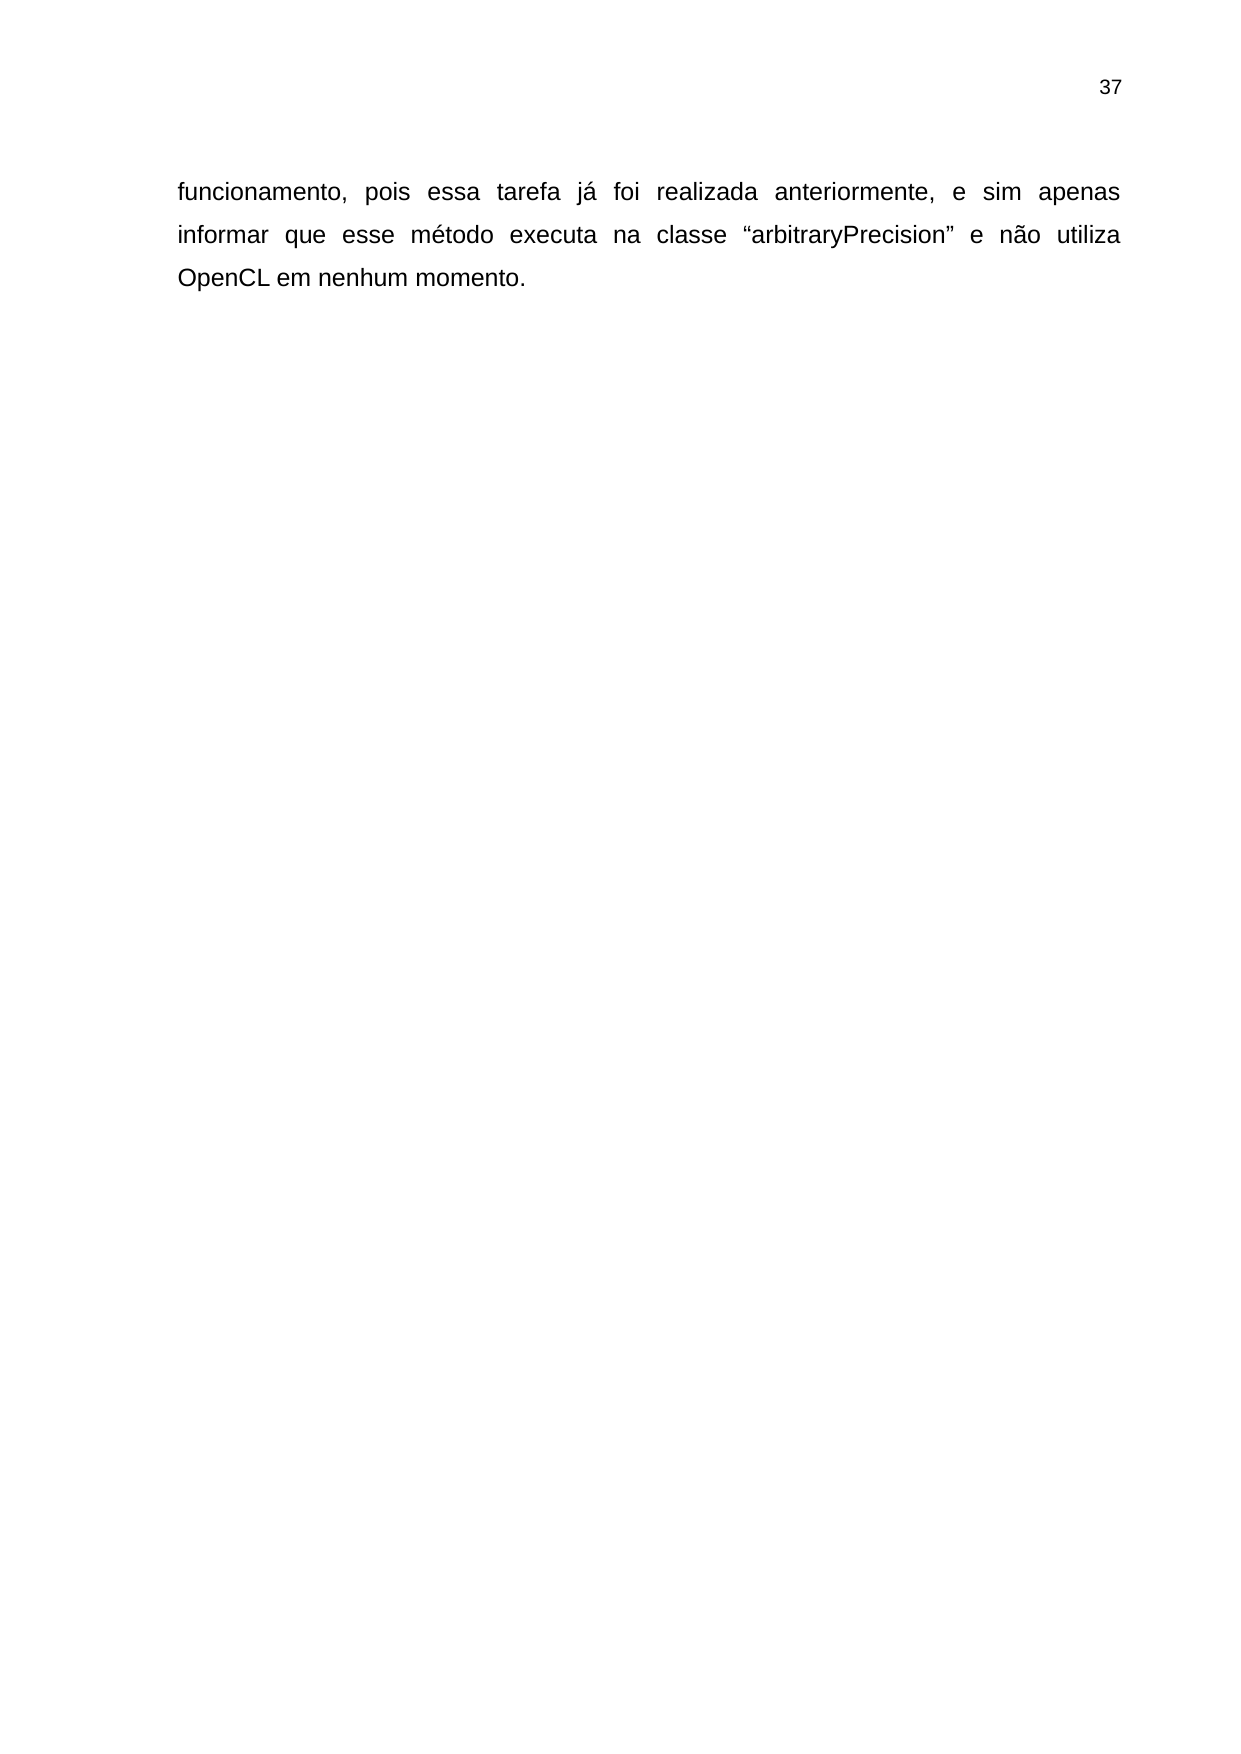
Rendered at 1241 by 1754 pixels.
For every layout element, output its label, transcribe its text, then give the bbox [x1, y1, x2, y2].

text funcionamento, pois essa tarefa já foi realizada anteriormente, e sim apenas informar que esse método executa na classe “arbitraryPrecision” e não utiliza OpenCL em nenhum momento. [177, 177, 1122, 292]
